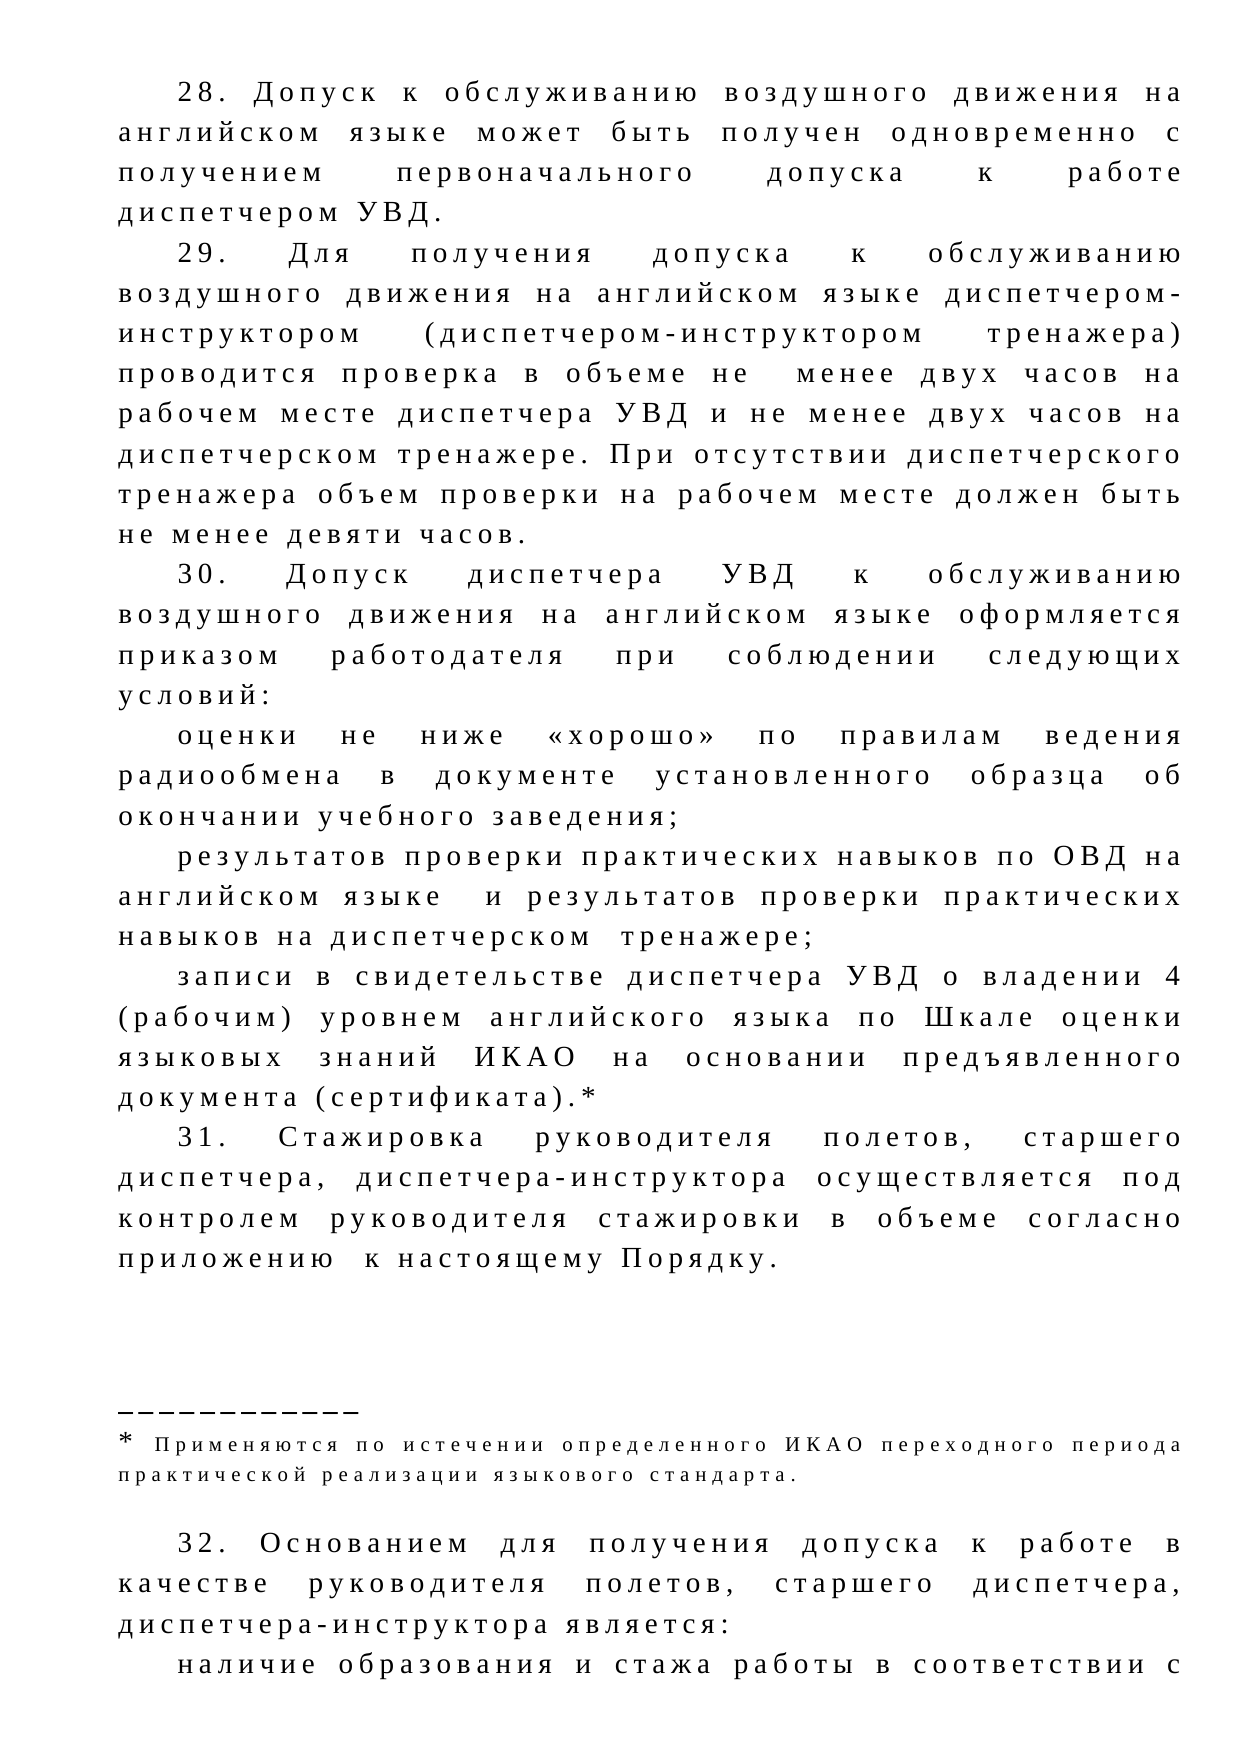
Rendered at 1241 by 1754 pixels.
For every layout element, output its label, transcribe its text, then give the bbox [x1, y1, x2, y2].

text результатов проверки практических навыков по ОВД на английском языке и результатов проверки практических навыков на диспетчерском тренажере; [118, 838, 1181, 952]
text 29. Для получения допуска к обслуживанию воздушного движения на английском языке диспетчером-инструктором (диспетчером-инструктором тренажера) проводится проверка в объеме не менее двух часов на рабочем месте диспетчера УВД и не менее двух часов на диспетчерском тренажере. При отсутствии диспетчерского тренажера объем проверки на рабочем месте должен быть не менее девяти часов. [118, 235, 1181, 550]
text 32. Основанием для получения допуска к работе в качестве руководителя полетов, старшего диспетчера, диспетчера-инструктора является: [118, 1525, 1181, 1639]
text записи в свидетельстве диспетчера УВД о владении 4 (рабочим) уровнем английского языка по Шкале оценки языковых знаний ИКАО на основании предъявленного документа (сертификата).* [118, 958, 1181, 1113]
text 31. Стажировка руководителя полетов, старшего диспетчера, диспетчера-инструктора осуществляется под контролем руководителя стажировки в объеме согласно приложению к настоящему Порядку. [118, 1119, 1181, 1273]
text 28. Допуск к обслуживанию воздушного движения на английском языке может быть получен одновременно с получением первоначального допуска к работе диспетчером УВД. [118, 74, 1181, 228]
text 30. Допуск диспетчера УВД к обслуживанию воздушного движения на английском языке оформляется приказом работодателя при соблюдении следующих условий: [118, 556, 1181, 711]
text оценки не ниже «хорошо» по правилам ведения радиообмена в документе установленного образца об окончании учебного заведения; [118, 717, 1181, 831]
text ____________ [118, 1383, 1181, 1417]
text * Применяются по истечении определенного ИКАО переходного периода практической реализации языкового стандарта. [118, 1424, 1181, 1486]
text наличие образования и стажа работы в соответствии с [118, 1646, 1181, 1679]
